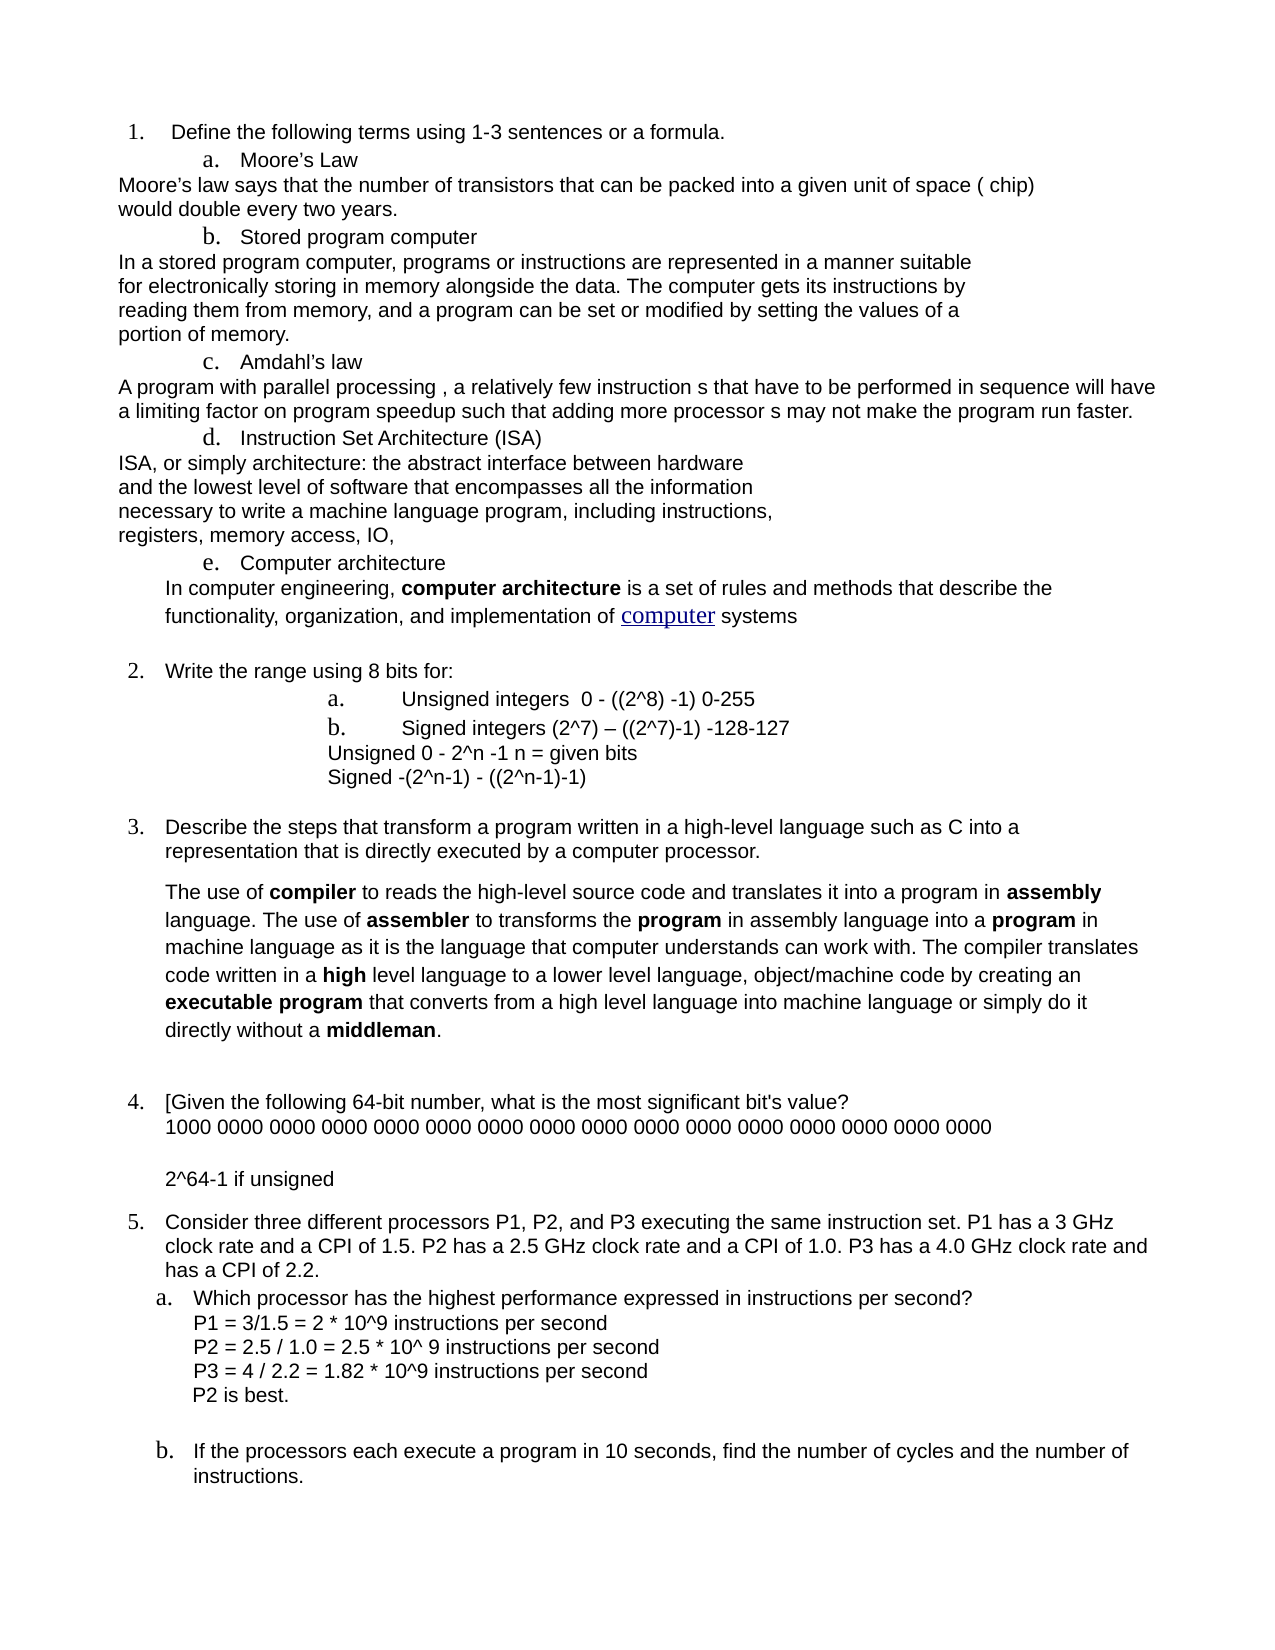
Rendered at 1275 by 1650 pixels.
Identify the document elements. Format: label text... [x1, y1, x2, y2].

text The use of compiler to reads the high-level source code and translates it into a program in assembly language. The use of assembler to transforms the program in assembly language into a program in machine language as it is the language that computer understands can work with. The compiler translates code written in a high level language to a lower level language, object/machine code by creating an executable program that converts from a high level language into machine language or simply do it directly without a middleman. [165, 880, 1157, 1041]
text would double every two years. [118, 197, 1157, 221]
list Which processor has the highest performance expressed in instructions per second? [156, 1282, 1157, 1311]
list Write the range using 8 bits for: [127, 657, 1157, 683]
list Consider three different processors P1, P2, and P3 executing the same instruction set. P1 has a 3 GHz clock rate and a CPI of 1.5. P2 has a 2.5 GHz clock rate and a CPI of 1.0. P3 has a 4.0 GHz clock rate and has a CPI of 2.2. [127, 1208, 1157, 1282]
list If the processors each execute a program in 10 seconds, find the number of cycles and the number of instructions. [156, 1436, 1157, 1488]
text portion of memory. [118, 322, 1157, 346]
text necessary to write a machine language program, including instructions, [118, 499, 1157, 523]
list Signed integers (2^7) – ((2^7)-1) -128-127 [327, 712, 1157, 741]
text ISA, or simply architecture: the abstract interface between hardware [118, 451, 1157, 475]
list Stored program computer [202, 221, 1157, 250]
list Signed -(2^n-1) - ((2^n-1)-1) [327, 765, 1157, 789]
text P2 is best. [118, 1383, 1157, 1407]
list Amdahl’s law [202, 346, 1157, 374]
list Unsigned 0 - 2^n -1 n = given bits [327, 741, 1157, 765]
text for electronically storing in memory alongside the data. The computer gets its instructions by [118, 274, 1157, 298]
list Define the following terms using 1-3 sentences or a formula. [127, 118, 1157, 144]
list Computer architecture [202, 547, 1157, 576]
text reading them from memory, and a program can be set or modified by setting the values of a [118, 298, 1157, 322]
text In computer engineering, computer architecture is a set of rules and methods that describe the functionality, organization, and implementation of computer systems [165, 576, 1157, 628]
text registers, memory access, IO, [118, 523, 1157, 547]
list 2^64-1 if unsigned [165, 1167, 1157, 1191]
list Unsigned integers 0 - ((2^8) -1) 0-255 [327, 683, 1157, 712]
list 1000 0000 0000 0000 0000 0000 0000 0000 0000 0000 0000 0000 0000 0000 0000 0000 [165, 1114, 1157, 1138]
list P3 = 4 / 2.2 = 1.82 * 10^9 instructions per second [156, 1359, 1157, 1383]
text Moore’s law says that the number of transistors that can be packed into a given unit of space ( chip) [118, 173, 1157, 197]
list Moore’s Law [202, 144, 1157, 173]
list Instruction Set Architecture (ISA) [202, 422, 1157, 451]
list P2 = 2.5 / 1.0 = 2.5 * 10^ 9 instructions per second [156, 1335, 1157, 1359]
list Describe the steps that transform a program written in a high-level language such as C into a representation that is directly executed by a computer processor. [127, 813, 1157, 863]
text In a stored program computer, programs or instructions are represented in a manner suitable [118, 250, 1157, 274]
text A program with parallel processing , a relatively few instruction s that have to be performed in sequence will have a limiting factor on program speedup such that adding more processor s may not make the program run faster. [118, 374, 1157, 422]
text and the lowest level of software that encompasses all the information [118, 475, 1157, 499]
list [Given the following 64-bit number, what is the most significant bit's value? [127, 1088, 1157, 1114]
list P1 = 3/1.5 = 2 * 10^9 instructions per second [156, 1311, 1157, 1335]
